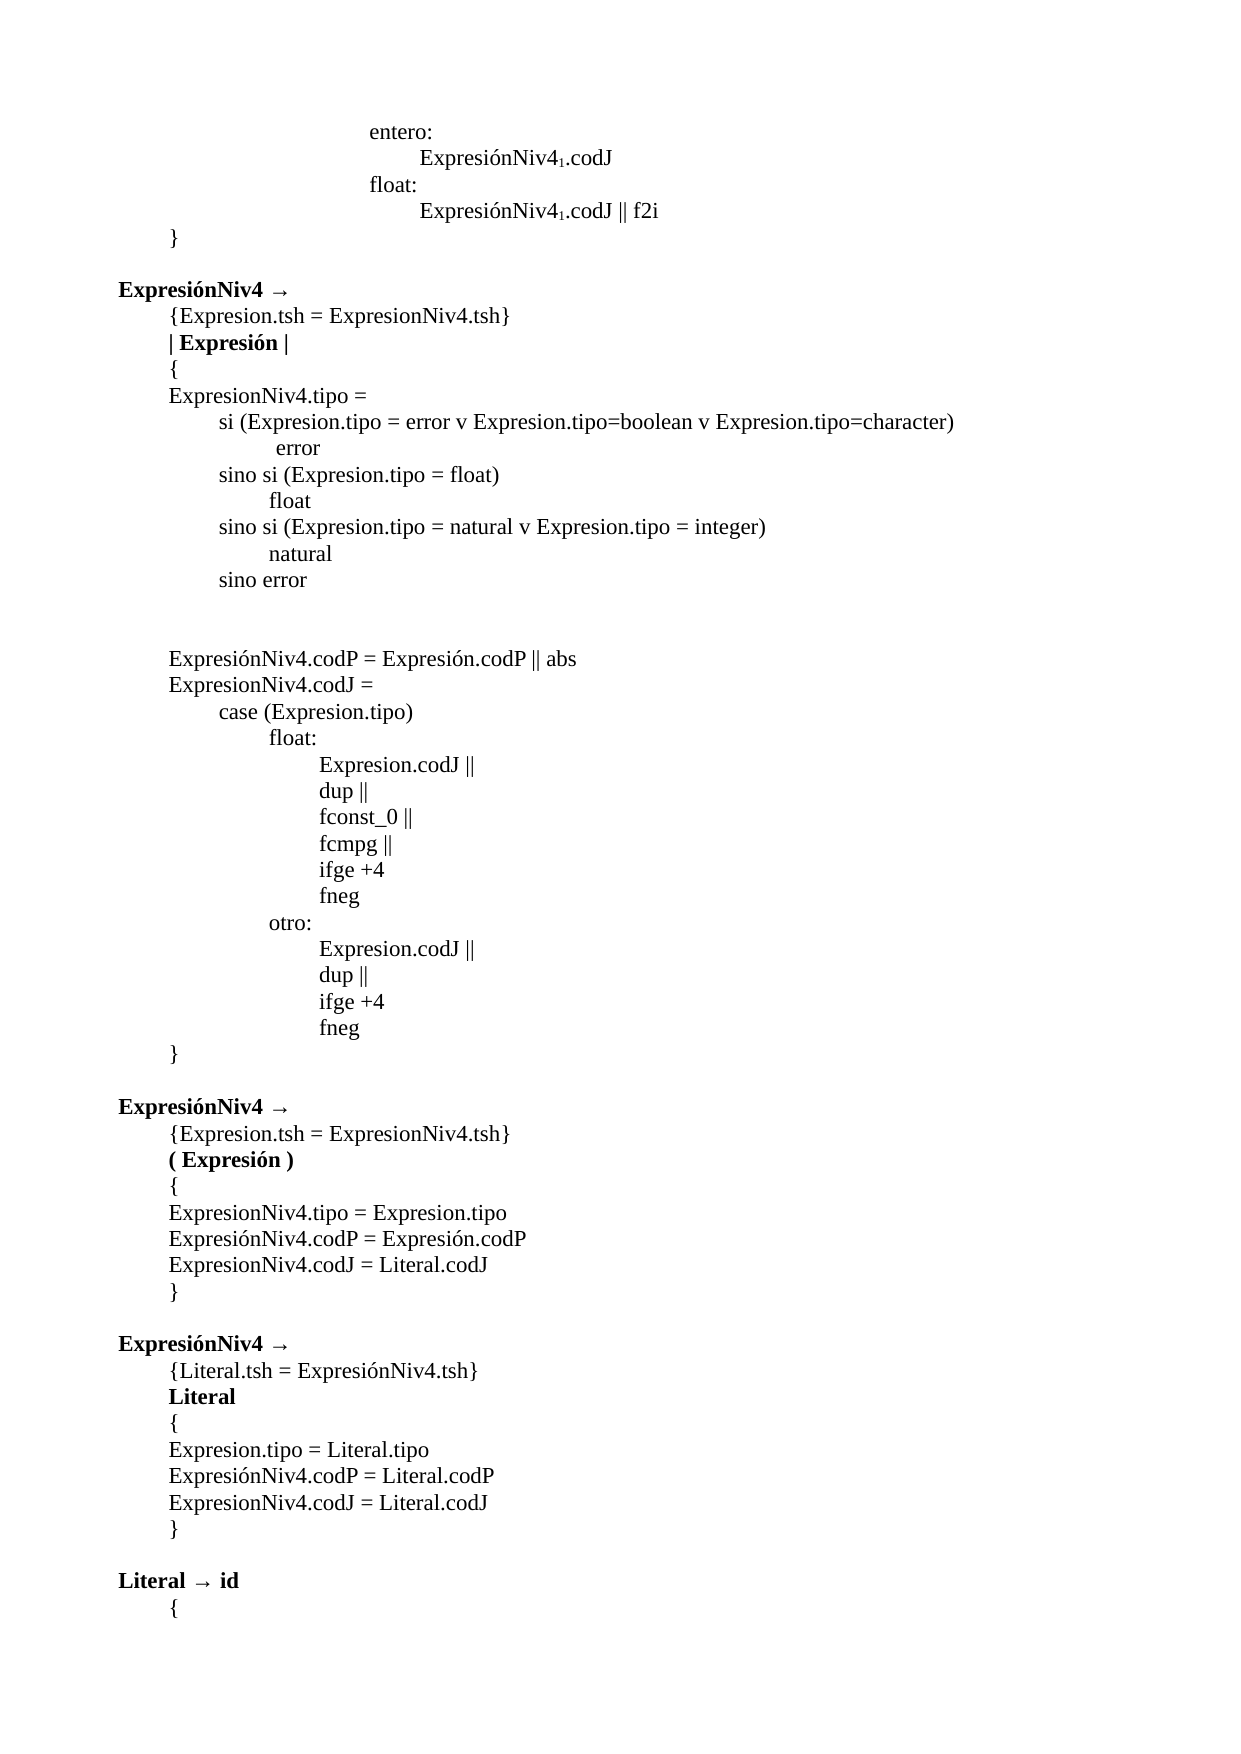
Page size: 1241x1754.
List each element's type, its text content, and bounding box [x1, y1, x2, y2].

text sino error [118, 566, 1122, 592]
text case (Expresion.tipo) [118, 698, 1122, 724]
text fneg [118, 1014, 1122, 1041]
text Expresion.tipo = Literal.tipo [118, 1436, 1122, 1462]
text ExpresionNiv4.tipo = [118, 382, 1122, 408]
text float [118, 487, 1122, 513]
text { [118, 1409, 1122, 1436]
text ExpresiónNiv4.codP = Literal.codP [118, 1462, 1122, 1488]
text sino si (Expresion.tipo = float) [118, 461, 1122, 487]
text Literal → id [118, 1568, 1122, 1594]
text {Expresion.tsh = ExpresionNiv4.tsh} [118, 303, 1122, 329]
text ExpresiónNiv41.codJ || f2i [118, 197, 1122, 223]
text | Expresión | [118, 329, 1122, 355]
text fneg [118, 882, 1122, 909]
text ExpresiónNiv4.codP = Expresión.codP [118, 1225, 1122, 1251]
text error [118, 434, 1122, 461]
text { [118, 1594, 1122, 1620]
text ExpresiónNiv41.codJ [118, 144, 1122, 171]
text ExpresionNiv4.codJ = Literal.codJ [118, 1488, 1122, 1515]
text Expresion.codJ || [118, 751, 1122, 777]
text otro: [118, 909, 1122, 935]
text Expresion.codJ || [118, 935, 1122, 961]
text ExpresiónNiv4 → [118, 1330, 1122, 1357]
text float: [118, 171, 1122, 197]
text ExpresiónNiv4 → [118, 276, 1122, 303]
text { [118, 355, 1122, 382]
text ExpresionNiv4.codJ = [118, 672, 1122, 698]
text ExpresiónNiv4.codP = Expresión.codP || abs [118, 645, 1122, 672]
text fcmpg || [118, 830, 1122, 856]
text ExpresionNiv4.codJ = Literal.codJ [118, 1251, 1122, 1278]
text } [118, 1041, 1122, 1067]
text dup || [118, 777, 1122, 803]
text } [118, 1278, 1122, 1304]
text ( Expresión ) [118, 1146, 1122, 1172]
text entero: [118, 118, 1122, 144]
text ifge +4 [118, 856, 1122, 882]
text natural [118, 540, 1122, 566]
text fconst_0 || [118, 803, 1122, 830]
text {Literal.tsh = ExpresiónNiv4.tsh} [118, 1357, 1122, 1383]
text ExpresionNiv4.tipo = Expresion.tipo [118, 1199, 1122, 1225]
text { [118, 1172, 1122, 1199]
text {Expresion.tsh = ExpresionNiv4.tsh} [118, 1119, 1122, 1146]
text } [118, 1515, 1122, 1541]
text si (Expresion.tipo = error v Expresion.tipo=boolean v Expresion.tipo=character) [118, 408, 1122, 434]
text ifge +4 [118, 988, 1122, 1014]
text Literal [118, 1383, 1122, 1409]
text dup || [118, 961, 1122, 988]
text ExpresiónNiv4 → [118, 1093, 1122, 1119]
text } [118, 223, 1122, 250]
text float: [118, 724, 1122, 751]
text sino si (Expresion.tipo = natural v Expresion.tipo = integer) [118, 513, 1122, 540]
